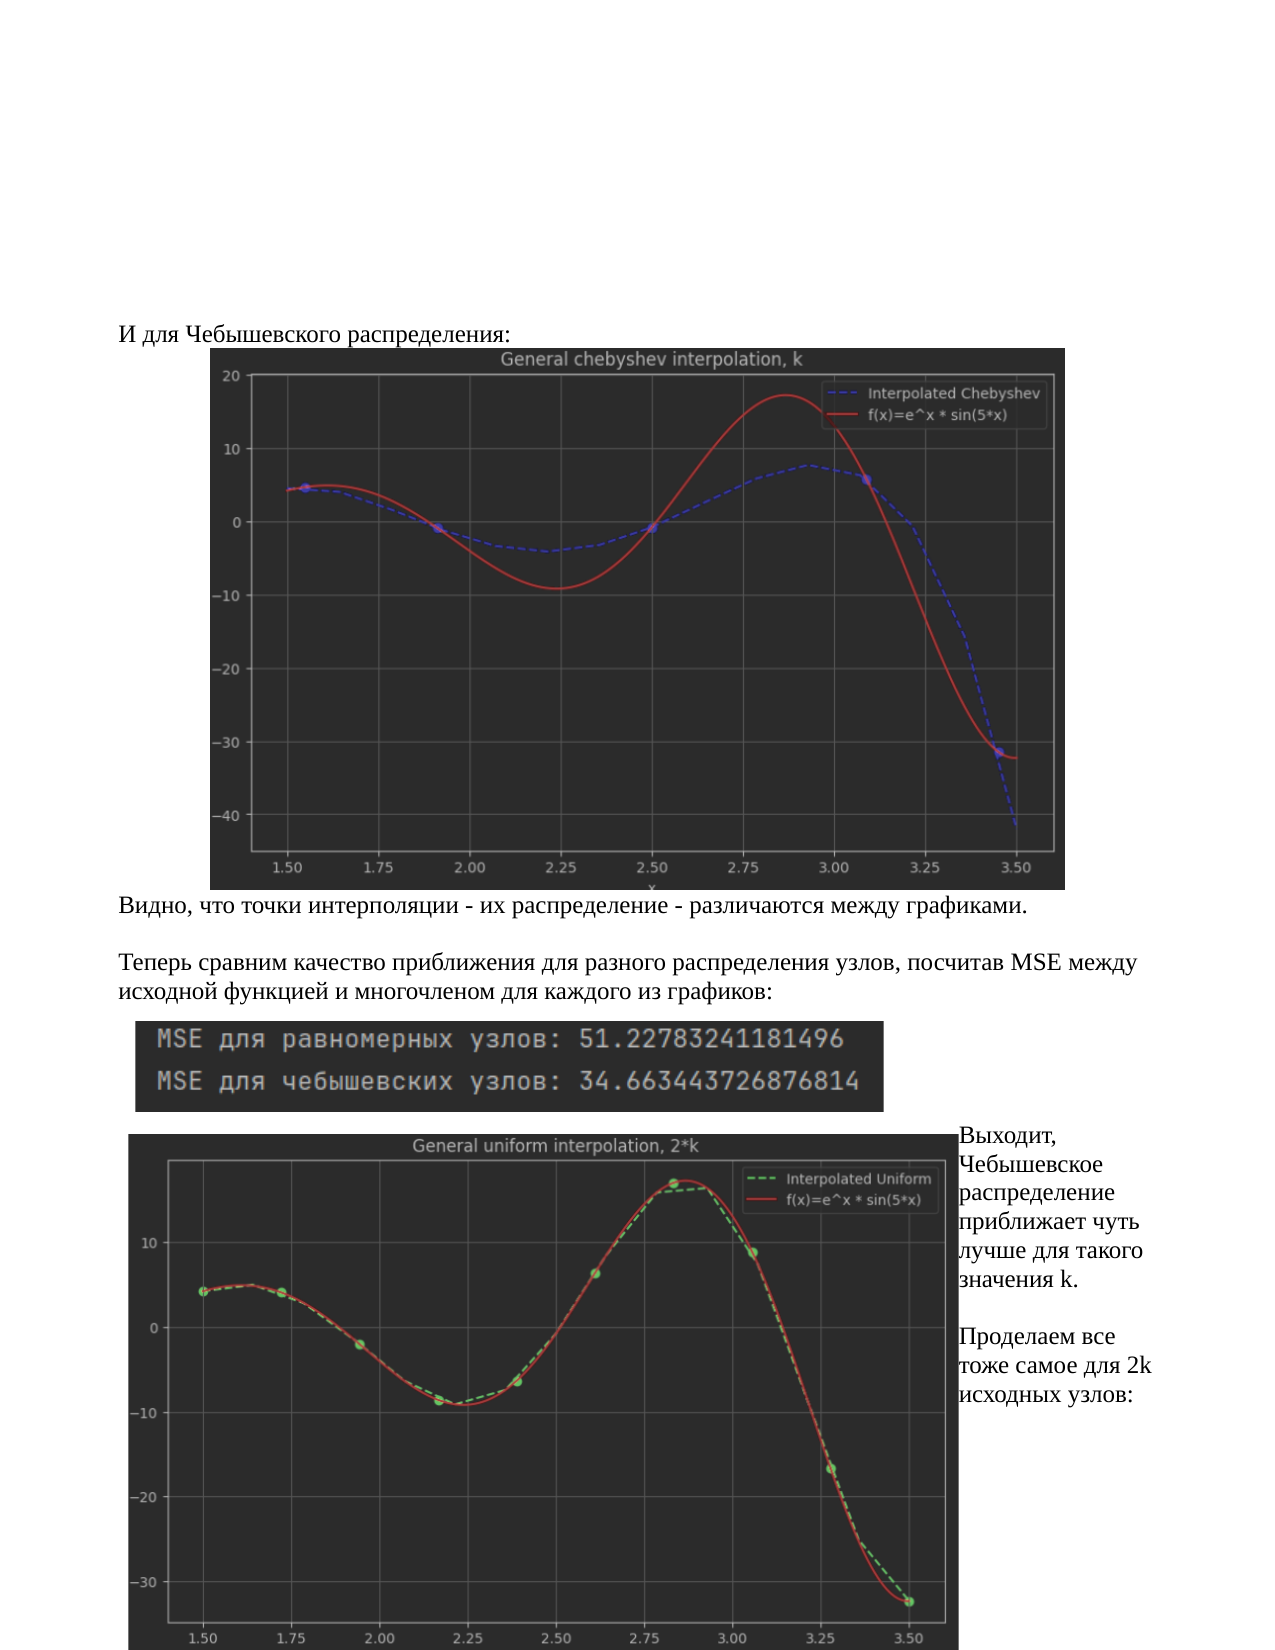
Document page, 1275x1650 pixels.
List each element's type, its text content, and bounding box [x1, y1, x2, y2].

text Выходит, Чебышевское распределение приближает чуть лучше для такого значения k. Проделаем все тоже самое для 2k исходных узлов: [118, 1005, 1157, 1436]
text Теперь сравним качество приближения для разного распределения узлов, посчитав MSE между исходной функцией и многочленом для каждого из графиков: [118, 947, 1157, 1005]
text Видно, что точки интерполяции - их распределение - различаются между графиками. [118, 348, 1157, 919]
picture [210, 348, 1065, 890]
picture [128, 1134, 959, 1650]
picture [135, 1021, 884, 1112]
text И для Чебышевского распределения: [118, 118, 1157, 348]
